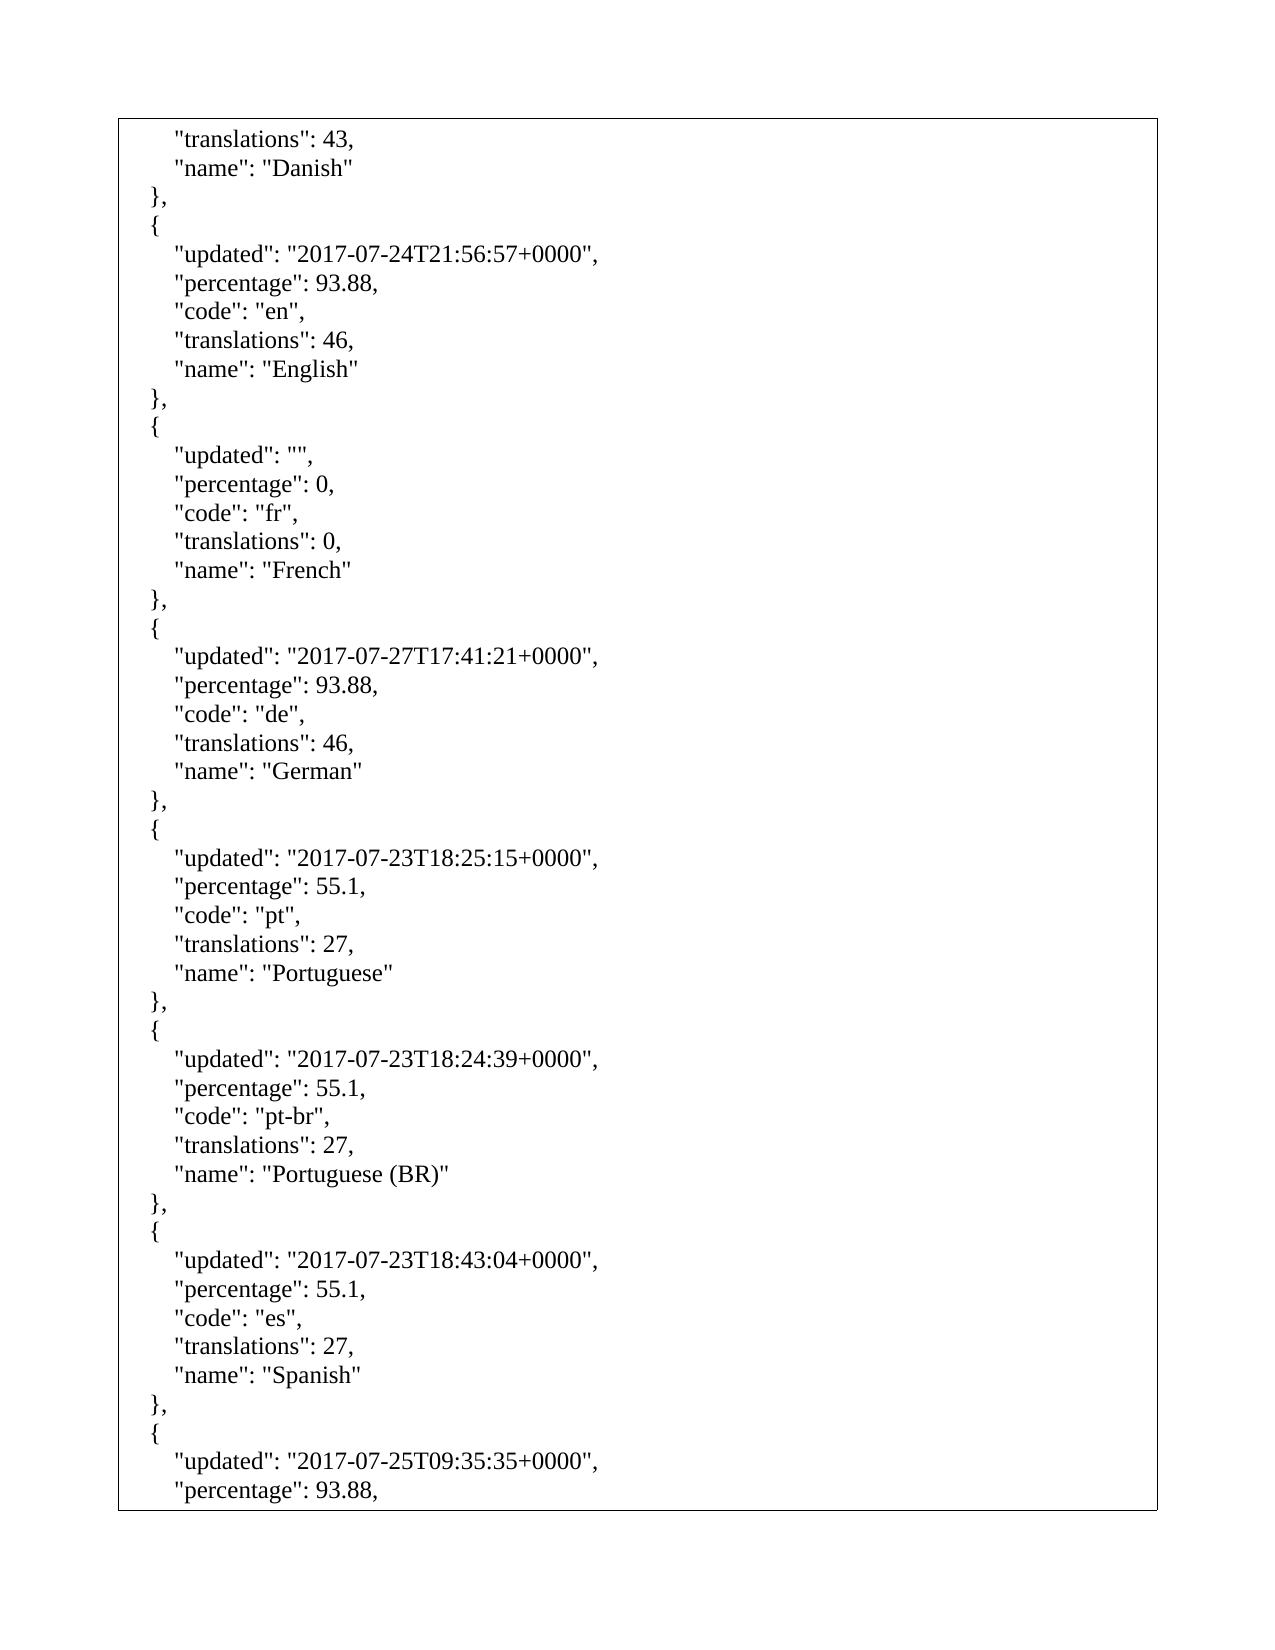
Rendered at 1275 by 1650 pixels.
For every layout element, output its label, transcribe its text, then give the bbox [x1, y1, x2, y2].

table_header "translations": 43, "name": "Danish" }, { "updated": "2017-07-24T21:56:57+0000", "percentage": 93.88, "code": "en", "translations": 46, "name": "English" }, { "updated": "", "percentage": 0, "code": "fr", "translations": 0, "name": "French" }, { "updated": "2017-07-27T17:41:21+0000", "percentage": 93.88, "code": "de", "translations": 46, "name": "German" }, { "updated": "2017-07-23T18:25:15+0000", "percentage": 55.1, "code": "pt", "translations": 27, "name": "Portuguese" }, { "updated": "2017-07-23T18:24:39+0000", "percentage": 55.1, "code": "pt-br", "translations": 27, "name": "Portuguese (BR)" }, { "updated": "2017-07-23T18:43:04+0000", "percentage": 55.1, "code": "es", "translations": 27, "name": "Spanish" }, { "updated": "2017-07-25T09:35:35+0000", "percentage": 93.88, [119, 119, 1157, 1510]
